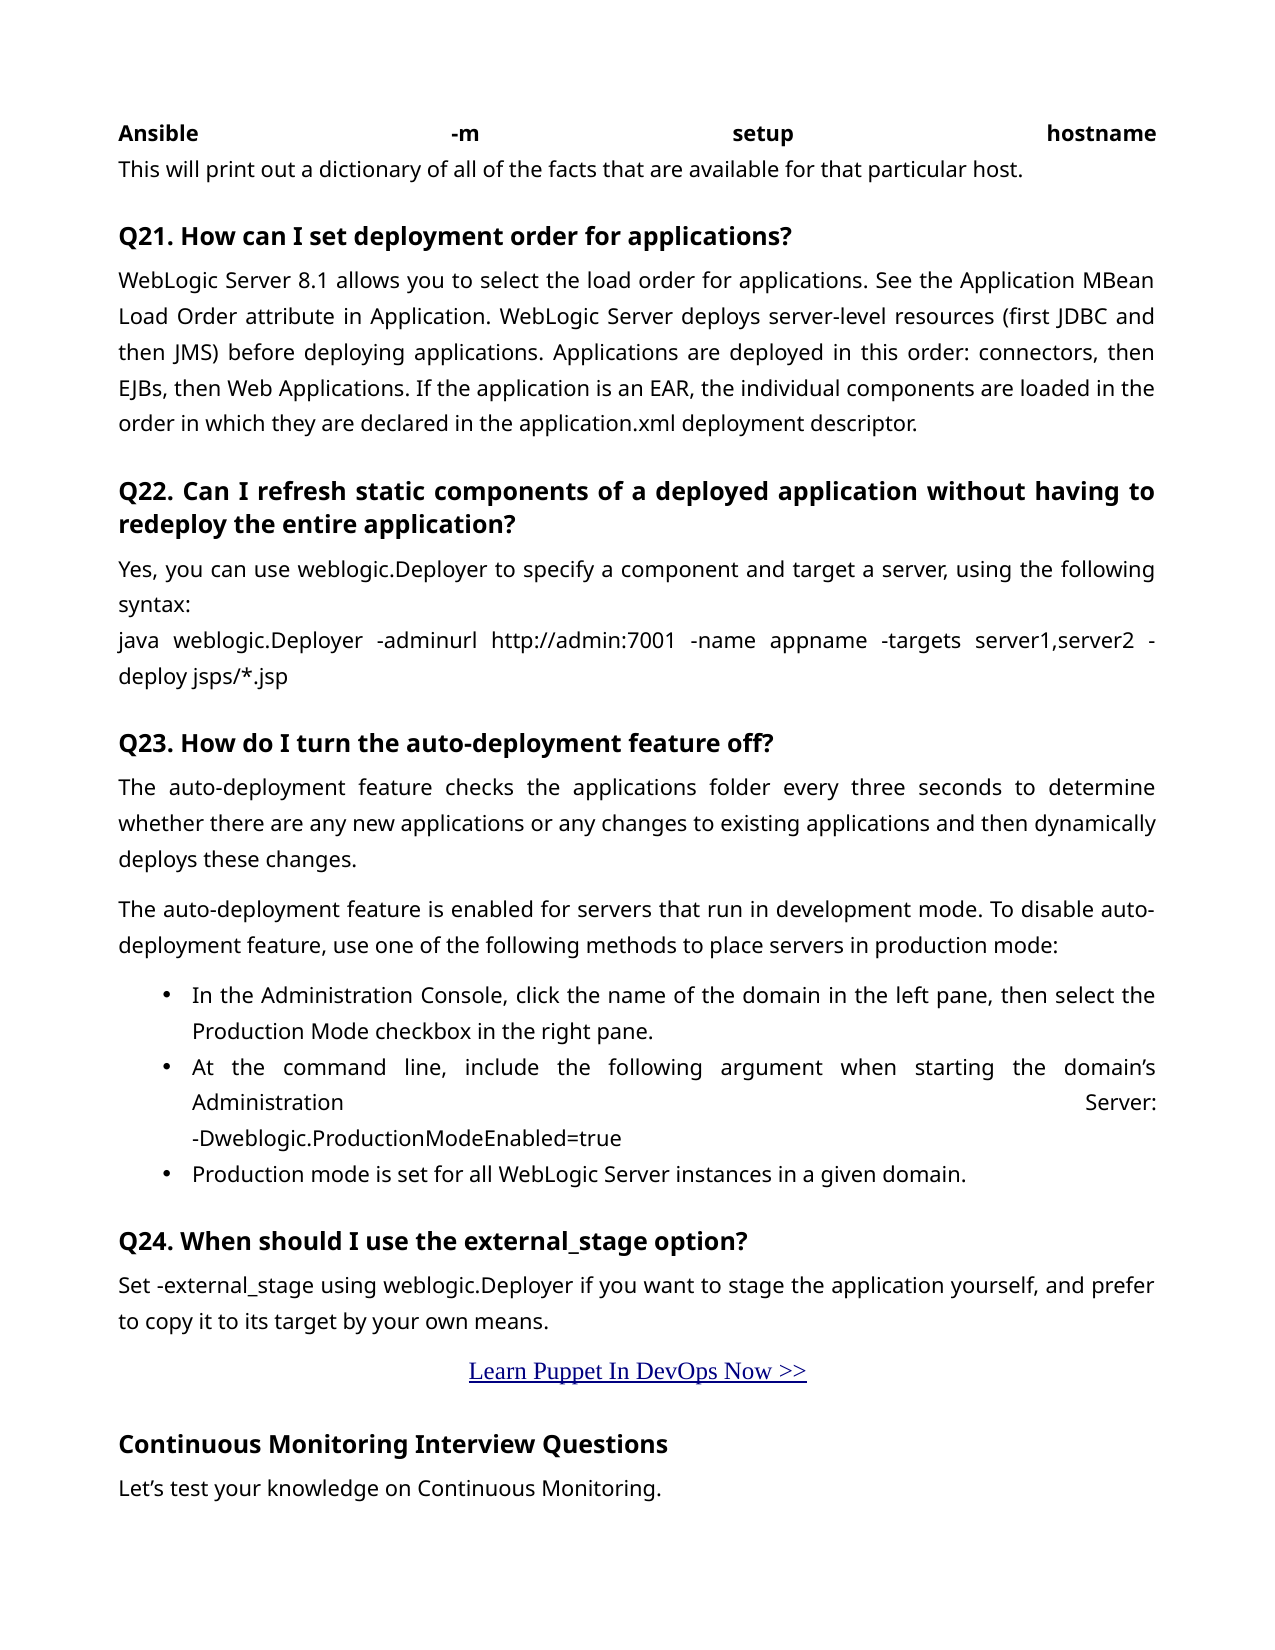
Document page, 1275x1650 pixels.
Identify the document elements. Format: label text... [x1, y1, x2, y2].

text WebLogic Server 8.1 allows you to select the load order for applications. See the Application MBean Load Order attribute in Application. WebLogic Server deploys server-level resources (first JDBC and then JMS) before deploying applications. Applications are deployed in this order: connectors, then EJBs, then Web Applications. If the application is an EAR, the individual components are loaded in the order in which they are declared in the application.xml deployment descriptor. [118, 265, 1157, 438]
text Yes, you can use weblogic.Deployer to specify a component and target a server, using the following syntax: java weblogic.Deployer -adminurl http://admin:7001 -name appname -targets server1,server2 -deploy jsps/*.jsp [118, 554, 1157, 691]
subtitle Q21. How can I set deployment order for applications? [118, 219, 1157, 253]
text The auto-deployment feature is enabled for servers that run in development mode. To disable auto-deployment feature, use one of the following methods to place servers in production mode: [118, 894, 1157, 960]
subtitle Continuous Monitoring Interview Questions [118, 1426, 1157, 1460]
list Production mode is set for all WebLogic Server instances in a given domain. [162, 1159, 1157, 1189]
subtitle Q23. How do I turn the auto-deployment feature off? [118, 726, 1157, 760]
text Let’s test your knowledge on Continuous Monitoring. [118, 1473, 1157, 1503]
text Ansible -m setup hostname This will print out a dictionary of all of the facts that are available for that particular host. [118, 118, 1157, 184]
subtitle Q24. When should I use the external_stage option? [118, 1224, 1157, 1258]
subtitle Q22. Can I refresh static components of a deployed application without having to redeploy the entire application? [118, 473, 1157, 541]
text Set -external_stage using weblogic.Deployer if you want to stage the application yourself, and prefer to copy it to its target by your own means. [118, 1270, 1157, 1336]
list At the command line, include the following argument when starting the domain’s Administration Server: -Dweblogic.ProductionModeEnabled=true [162, 1052, 1157, 1153]
list In the Administration Console, click the name of the domain in the left pane, then select the Production Mode checkbox in the right pane. [162, 980, 1157, 1046]
text Learn Puppet In DevOps Now >> [118, 1356, 1157, 1385]
text The auto-deployment feature checks the applications folder every three seconds to determine whether there are any new applications or any changes to existing applications and then dynamically deploys these changes. [118, 772, 1157, 874]
